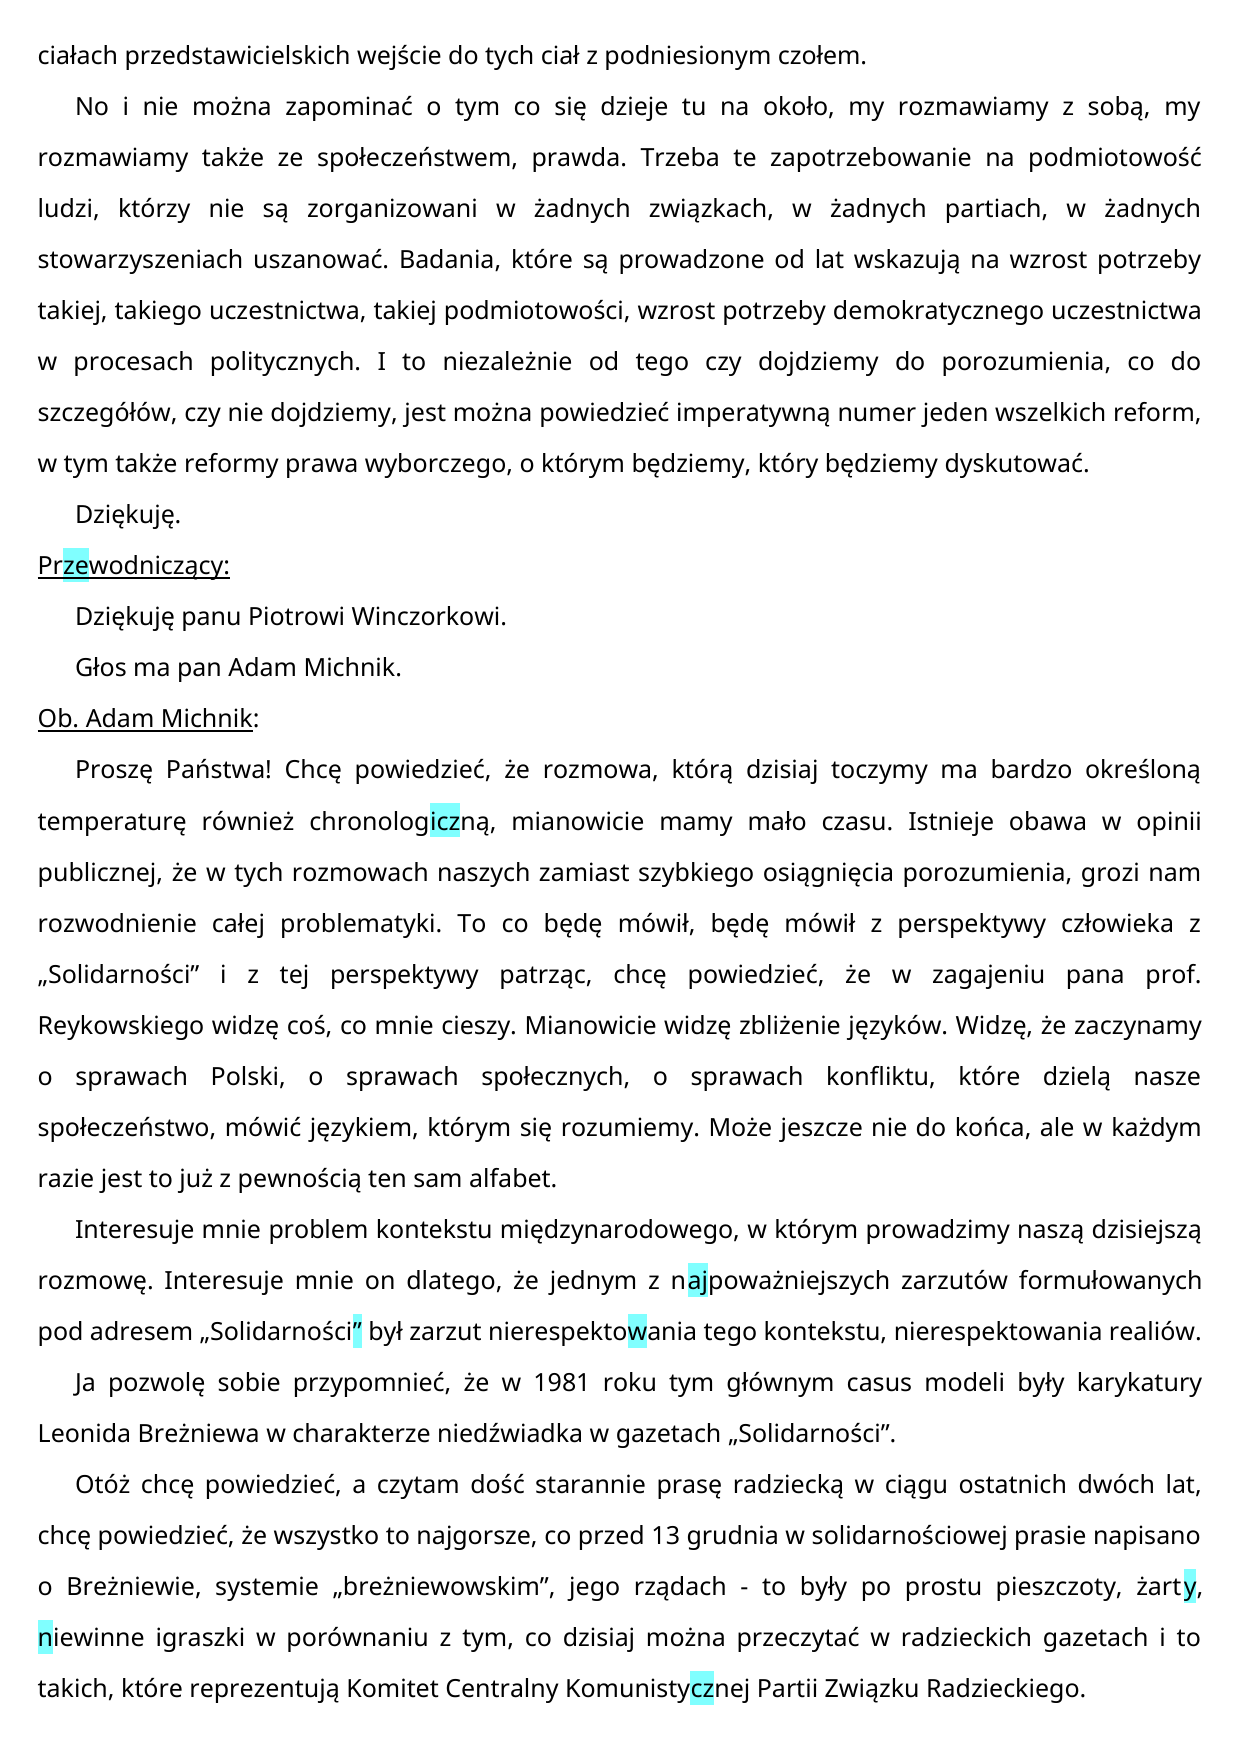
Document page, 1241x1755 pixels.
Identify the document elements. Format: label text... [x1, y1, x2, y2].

text Proszę Państwa! Chcę powiedzieć, że rozmowa, którą dzisiaj toczymy ma bardzo określoną temperaturę również chronologiczną, mianowicie mamy mało czasu. Istnieje obawa w opinii publicznej, że w tych rozmowach naszych zamiast szybkiego osiągnięcia porozumienia, grozi nam rozwodnienie całej problematyki. To co będę mówił, będę mówił z perspektywy człowieka z „Solidarności” i z tej perspektywy patrząc, chcę powiedzieć, że w zagajeniu pana prof. Reykowskiego widzę coś, co mnie cieszy. Mianowicie widzę zbliżenie języków. Widzę, że zaczynamy o sprawach Polski, o sprawach społecznych, o sprawach konfliktu, które dzielą nasze społeczeństwo, mówić językiem, którym się rozumiemy. Może jeszcze nie do końca, ale w każdym razie jest to już z pewnością ten sam alfabet. [37, 752, 1203, 1194]
text Głos ma pan Adam Michnik. [37, 650, 1203, 684]
text Ja pozwolę sobie przypomnieć, że w 1981 roku tym głównym casus modeli były karykatury Leonida Breżniewa w charakterze niedźwiadka w gazetach „Solidarności”. [37, 1364, 1203, 1450]
text Interesuje mnie problem kontekstu międzynarodowego, w którym prowadzimy naszą dzisiejszą rozmowę. Interesuje mnie on dlatego, że jednym z najpoważniejszych zarzutów formułowanych pod adresem „Solidarności” był zarzut nierespektowania tego kontekstu, nierespektowania realiów. [37, 1211, 1203, 1348]
text Dziękuję panu Piotrowi Winczorkowi. [37, 599, 1203, 633]
text Przewodniczący: [37, 548, 1203, 582]
text Otóż chcę powiedzieć, a czytam dość starannie prasę radziecką w ciągu ostatnich dwóch lat, chcę powiedzieć, że wszystko to najgorsze, co przed 13 grudnia w solidarnościowej prasie napisano o Breżniewie, systemie „breżniewowskim”, jego rządach - to były po prostu pieszczoty, żarty, niewinne igraszki w porównaniu z tym, co dzisiaj można przeczytać w radzieckich gazetach i to takich, które reprezentują Komitet Centralny Komunistycznej Partii Związku Radzieckiego. [37, 1467, 1203, 1705]
text No i nie można zapominać o tym co się dzieje tu na około, my rozmawiamy z sobą, my rozmawiamy także ze społeczeństwem, prawda. Trzeba te zapotrzebowanie na podmiotowość ludzi, którzy nie są zorganizowani w żadnych związkach, w żadnych partiach, w żadnych stowarzyszeniach uszanować. Badania, które są prowadzone od lat wskazują na wzrost potrzeby takiej, takiego uczestnictwa, takiej podmiotowości, wzrost potrzeby demokratycznego uczestnictwa w procesach politycznych. I to niezależnie od tego czy dojdziemy do porozumienia, co do szczegółów, czy nie dojdziemy, jest można powiedzieć imperatywną numer jeden wszelkich reform, w tym także reformy prawa wyborczego, o którym będziemy, który będziemy dyskutować. [37, 88, 1203, 480]
text Dziękuję. [37, 497, 1203, 531]
text Ob. Adam Michnik: [37, 701, 1203, 735]
text ciałach przedstawicielskich wejście do tych ciał z podniesionym czołem. [37, 37, 1203, 72]
